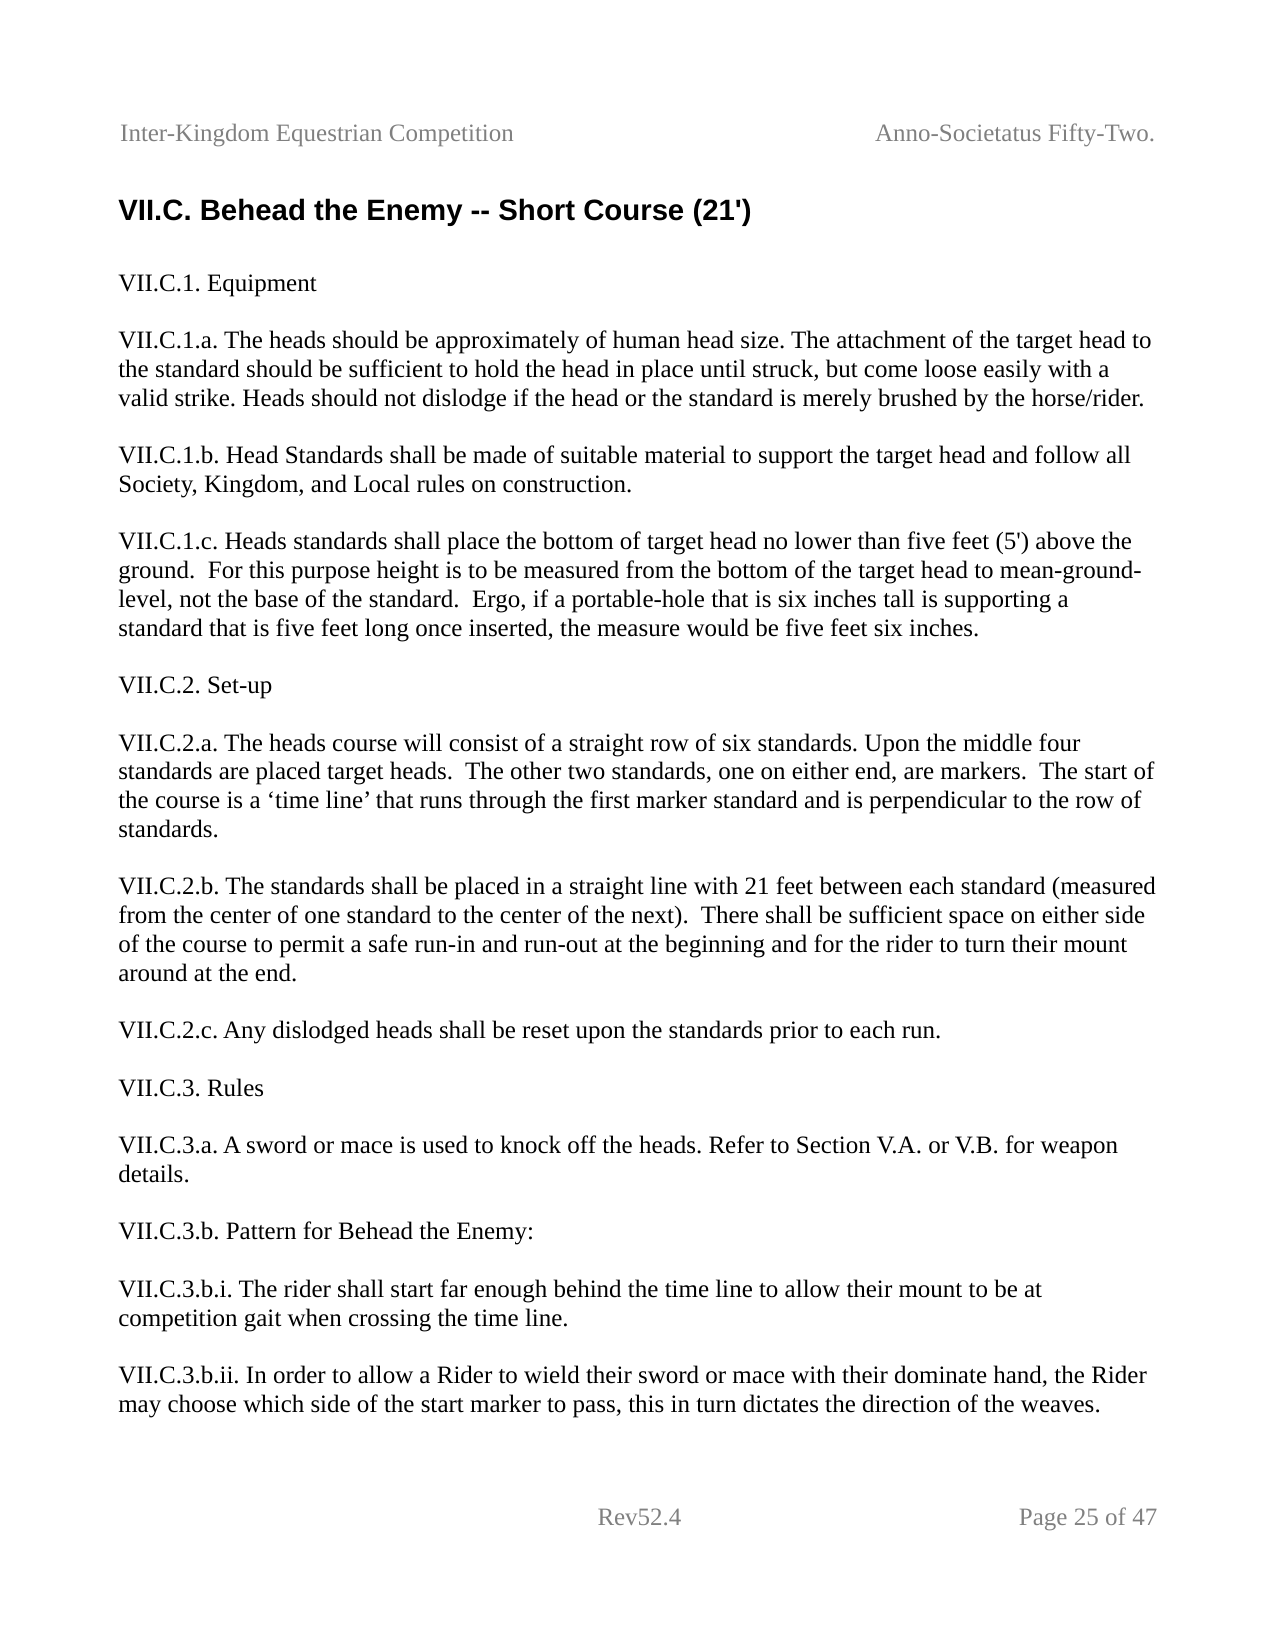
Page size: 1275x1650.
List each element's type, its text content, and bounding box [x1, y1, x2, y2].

text VII.C.3.b.ii. In order to allow a Rider to wield their sword or mace with their dominate hand, the Rider may choose which side of the start marker to pass, this in turn dictates the direction of the weaves. [118, 1360, 1157, 1418]
text VII.C.3.b. Pattern for Behead the Enemy: [118, 1216, 1157, 1245]
text VII.C.1.b. Head Standards shall be made of suitable material to support the target head and follow all Society, Kingdom, and Local rules on construction. [118, 440, 1157, 498]
text VII.C.1. Equipment [118, 268, 1157, 296]
subtitle VII.C. Behead the Enemy -- Short Course (21') [118, 193, 1157, 226]
text VII.C.2.b. The standards shall be placed in a straight line with 21 feet between each standard (measured from the center of one standard to the center of the next). There shall be sufficient space on either side of the course to permit a safe run-in and run-out at the beginning and for the rider to turn their mount around at the end. [118, 871, 1157, 986]
text VII.C.3.a. A sword or mace is used to knock off the heads. Refer to Section V.A. or V.B. for weapon details. [118, 1130, 1157, 1188]
text VII.C.3. Rules [118, 1073, 1157, 1101]
text VII.C.2.a. The heads course will consist of a straight row of six standards. Upon the middle four standards are placed target heads. The other two standards, one on either end, are markers. The start of the course is a ‘time line’ that runs through the first marker standard and is perpendicular to the row of standards. [118, 728, 1157, 843]
text VII.C.2. Set-up [118, 670, 1157, 699]
text VII.C.2.c. Any dislodged heads shall be reset upon the standards prior to each run. [118, 1015, 1157, 1044]
text VII.C.3.b.i. The rider shall start far enough behind the time line to allow their mount to be at competition gait when crossing the time line. [118, 1274, 1157, 1331]
text VII.C.1.c. Heads standards shall place the bottom of target head no lower than five feet (5') above the ground. For this purpose height is to be measured from the bottom of the target head to mean-ground-level, not the base of the standard. Ergo, if a portable-hole that is six inches tall is supporting a standard that is five feet long once inserted, the measure would be five feet six inches. [118, 526, 1157, 641]
text VII.C.1.a. The heads should be approximately of human head size. The attachment of the target head to the standard should be sufficient to hold the head in place until struck, but come loose easily with a valid strike. Heads should not dislodge if the head or the standard is merely brushed by the horse/rider. [118, 325, 1157, 411]
